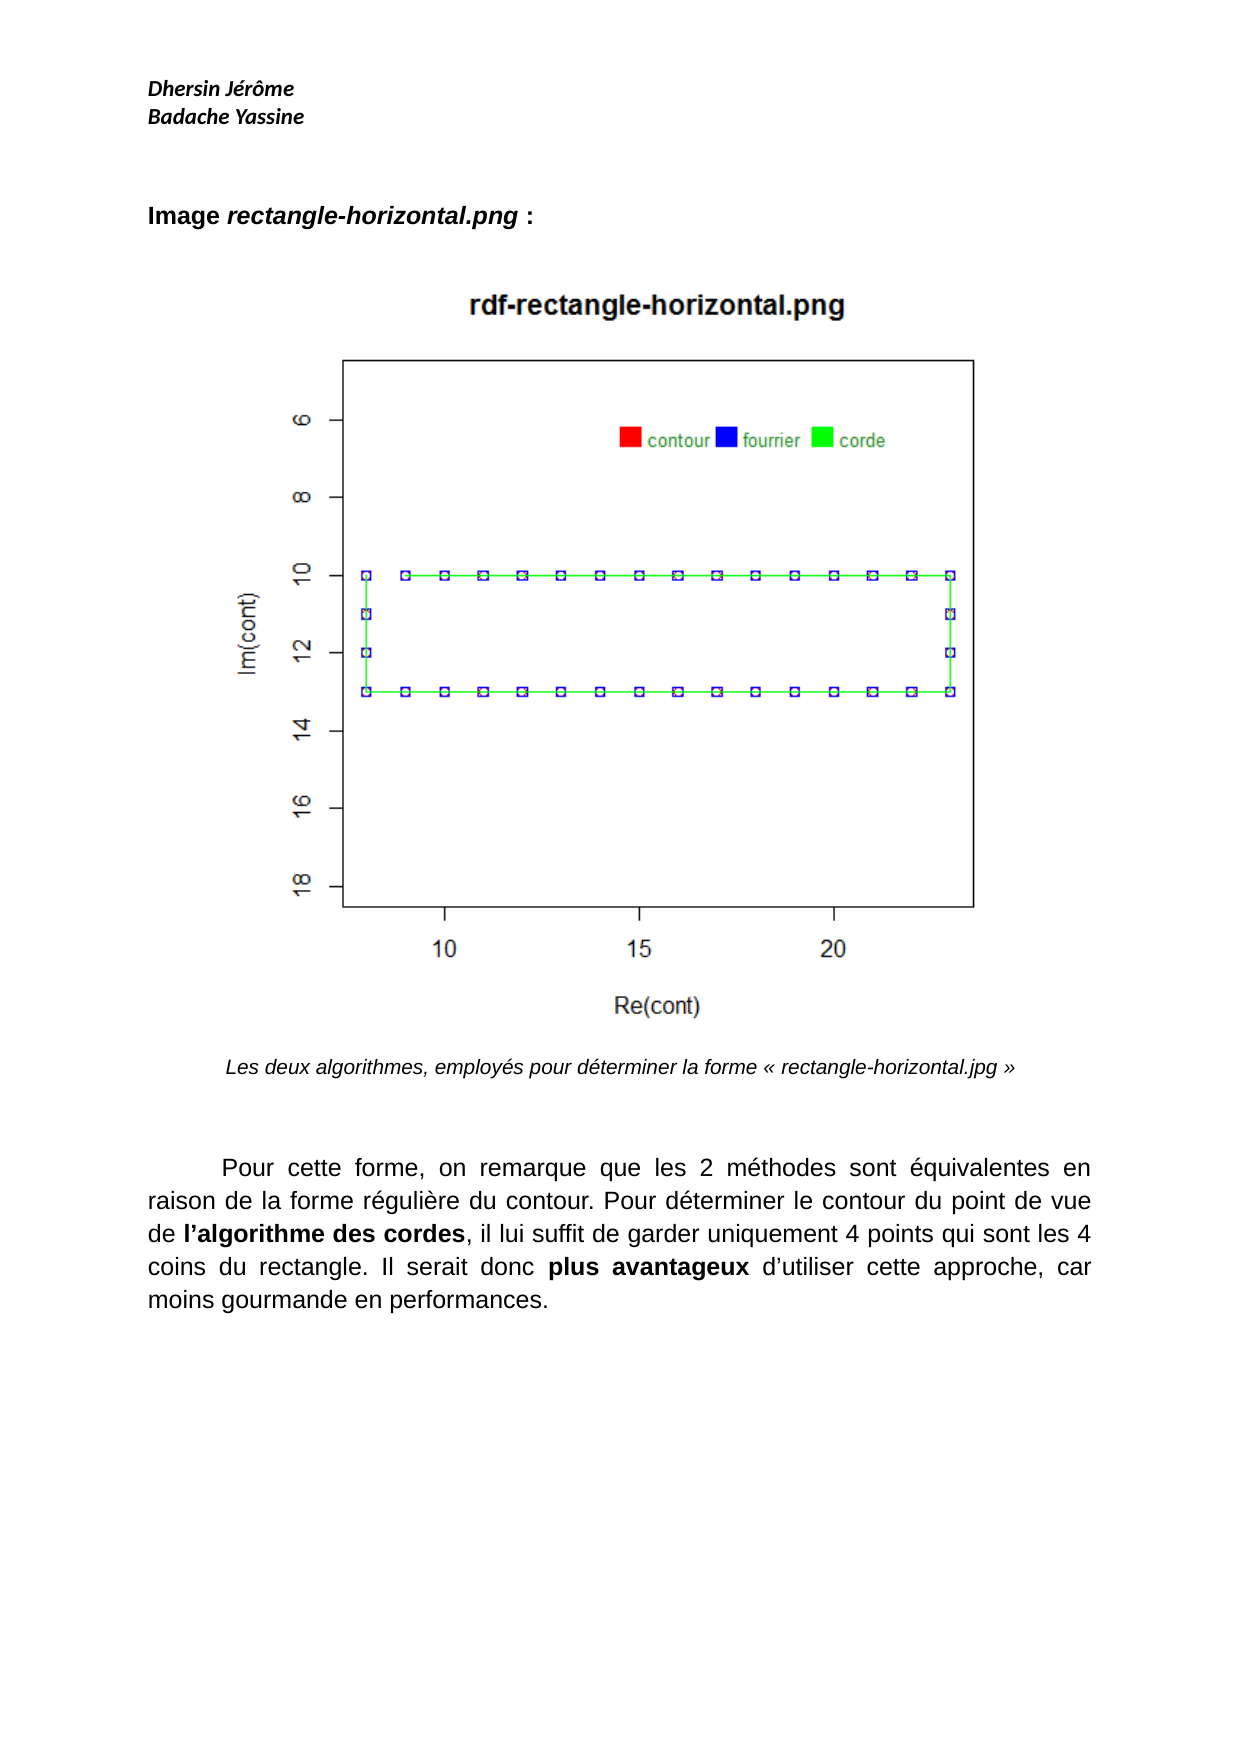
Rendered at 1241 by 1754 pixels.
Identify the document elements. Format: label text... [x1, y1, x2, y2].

text Image rectangle-horizontal.png : [148, 201, 1093, 229]
text Pour cette forme, on remarque que les 2 méthodes sont équivalentes en raison de la forme régulière du contour. Pour déterminer le contour du point de vue de l’algorithme des cordes, il lui suffit de garder uniquement 4 points qui sont les 4 coins du rectangle. Il serait donc plus avantageux d’utiliser cette approche, car moins gourmande en performances. [148, 1153, 1093, 1314]
picture [235, 254, 1005, 1030]
text Les deux algorithmes, employés pour déterminer la forme « rectangle-horizontal.jpg » [148, 1054, 1093, 1078]
